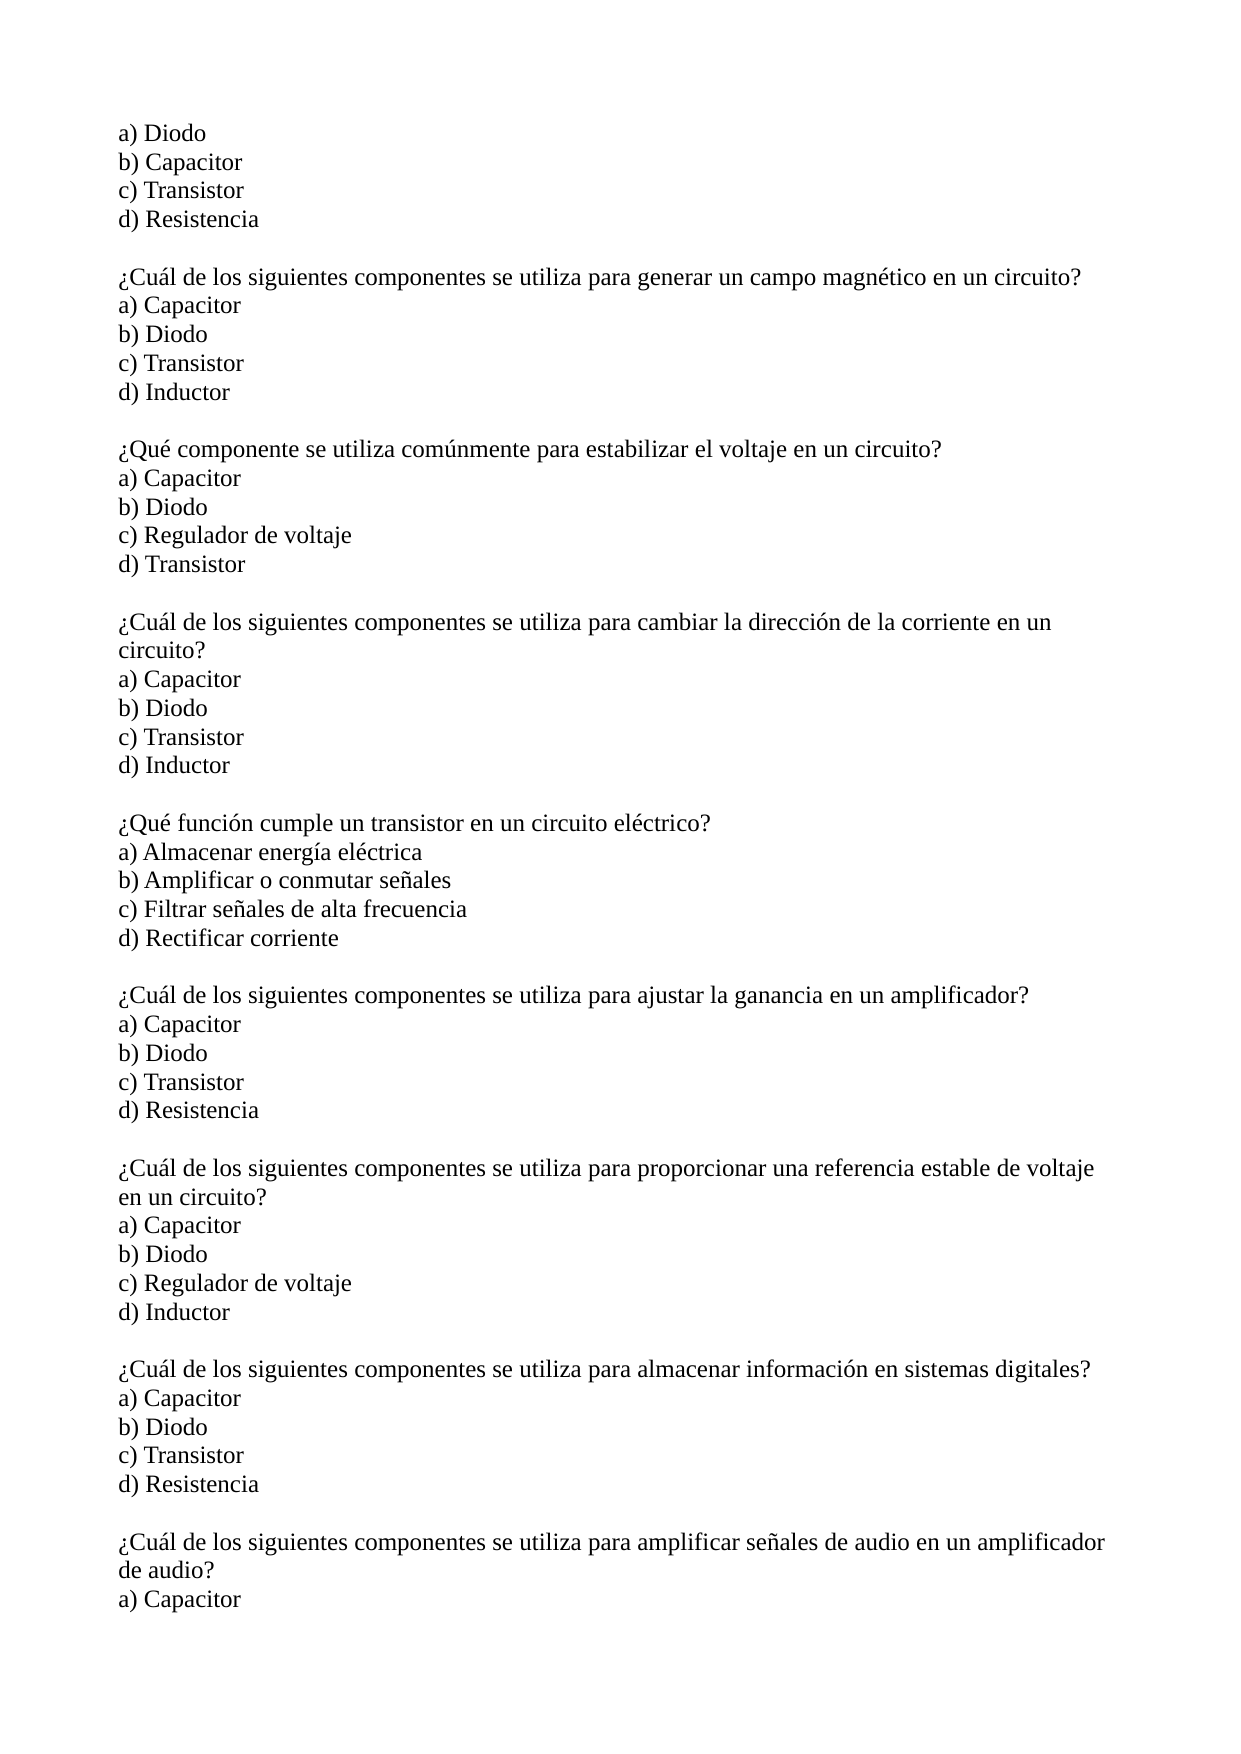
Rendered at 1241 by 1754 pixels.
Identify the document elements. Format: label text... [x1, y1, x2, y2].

text c) Transistor [118, 1067, 1122, 1096]
text d) Inductor [118, 751, 1122, 779]
text d) Transistor [118, 549, 1122, 578]
text ¿Qué función cumple un transistor en un circuito eléctrico? [118, 808, 1122, 837]
text b) Diodo [118, 1239, 1122, 1268]
text ¿Cuál de los siguientes componentes se utiliza para proporcionar una referencia estable de voltaje en un circuito? [118, 1153, 1122, 1211]
text c) Transistor [118, 348, 1122, 377]
text d) Rectificar corriente [118, 923, 1122, 952]
text d) Resistencia [118, 1096, 1122, 1124]
text a) Capacitor [118, 1211, 1122, 1239]
text c) Regulador de voltaje [118, 521, 1122, 549]
text b) Amplificar o conmutar señales [118, 866, 1122, 894]
text b) Diodo [118, 1038, 1122, 1067]
text b) Capacitor [118, 147, 1122, 176]
text b) Diodo [118, 693, 1122, 722]
text ¿Cuál de los siguientes componentes se utiliza para ajustar la ganancia en un amplificador? [118, 981, 1122, 1009]
text b) Diodo [118, 319, 1122, 348]
text a) Diodo [118, 118, 1122, 147]
text a) Capacitor [118, 463, 1122, 492]
text d) Inductor [118, 1297, 1122, 1326]
text ¿Cuál de los siguientes componentes se utiliza para cambiar la dirección de la corriente en un circuito? [118, 607, 1122, 664]
text d) Resistencia [118, 1469, 1122, 1498]
text a) Capacitor [118, 1383, 1122, 1412]
text c) Filtrar señales de alta frecuencia [118, 894, 1122, 923]
text c) Transistor [118, 1441, 1122, 1469]
text b) Diodo [118, 492, 1122, 521]
text ¿Cuál de los siguientes componentes se utiliza para generar un campo magnético en un circuito? [118, 262, 1122, 291]
text c) Transistor [118, 176, 1122, 204]
text b) Diodo [118, 1412, 1122, 1441]
text a) Capacitor [118, 1009, 1122, 1038]
text a) Capacitor [118, 664, 1122, 693]
text c) Regulador de voltaje [118, 1268, 1122, 1297]
text d) Resistencia [118, 204, 1122, 233]
text ¿Qué componente se utiliza comúnmente para estabilizar el voltaje en un circuito? [118, 434, 1122, 463]
text c) Transistor [118, 722, 1122, 751]
text a) Almacenar energía eléctrica [118, 837, 1122, 866]
text d) Inductor [118, 377, 1122, 406]
text a) Capacitor [118, 1584, 1122, 1613]
text ¿Cuál de los siguientes componentes se utiliza para amplificar señales de audio en un amplificador de audio? [118, 1527, 1122, 1584]
text ¿Cuál de los siguientes componentes se utiliza para almacenar información en sistemas digitales? [118, 1354, 1122, 1383]
text a) Capacitor [118, 291, 1122, 319]
